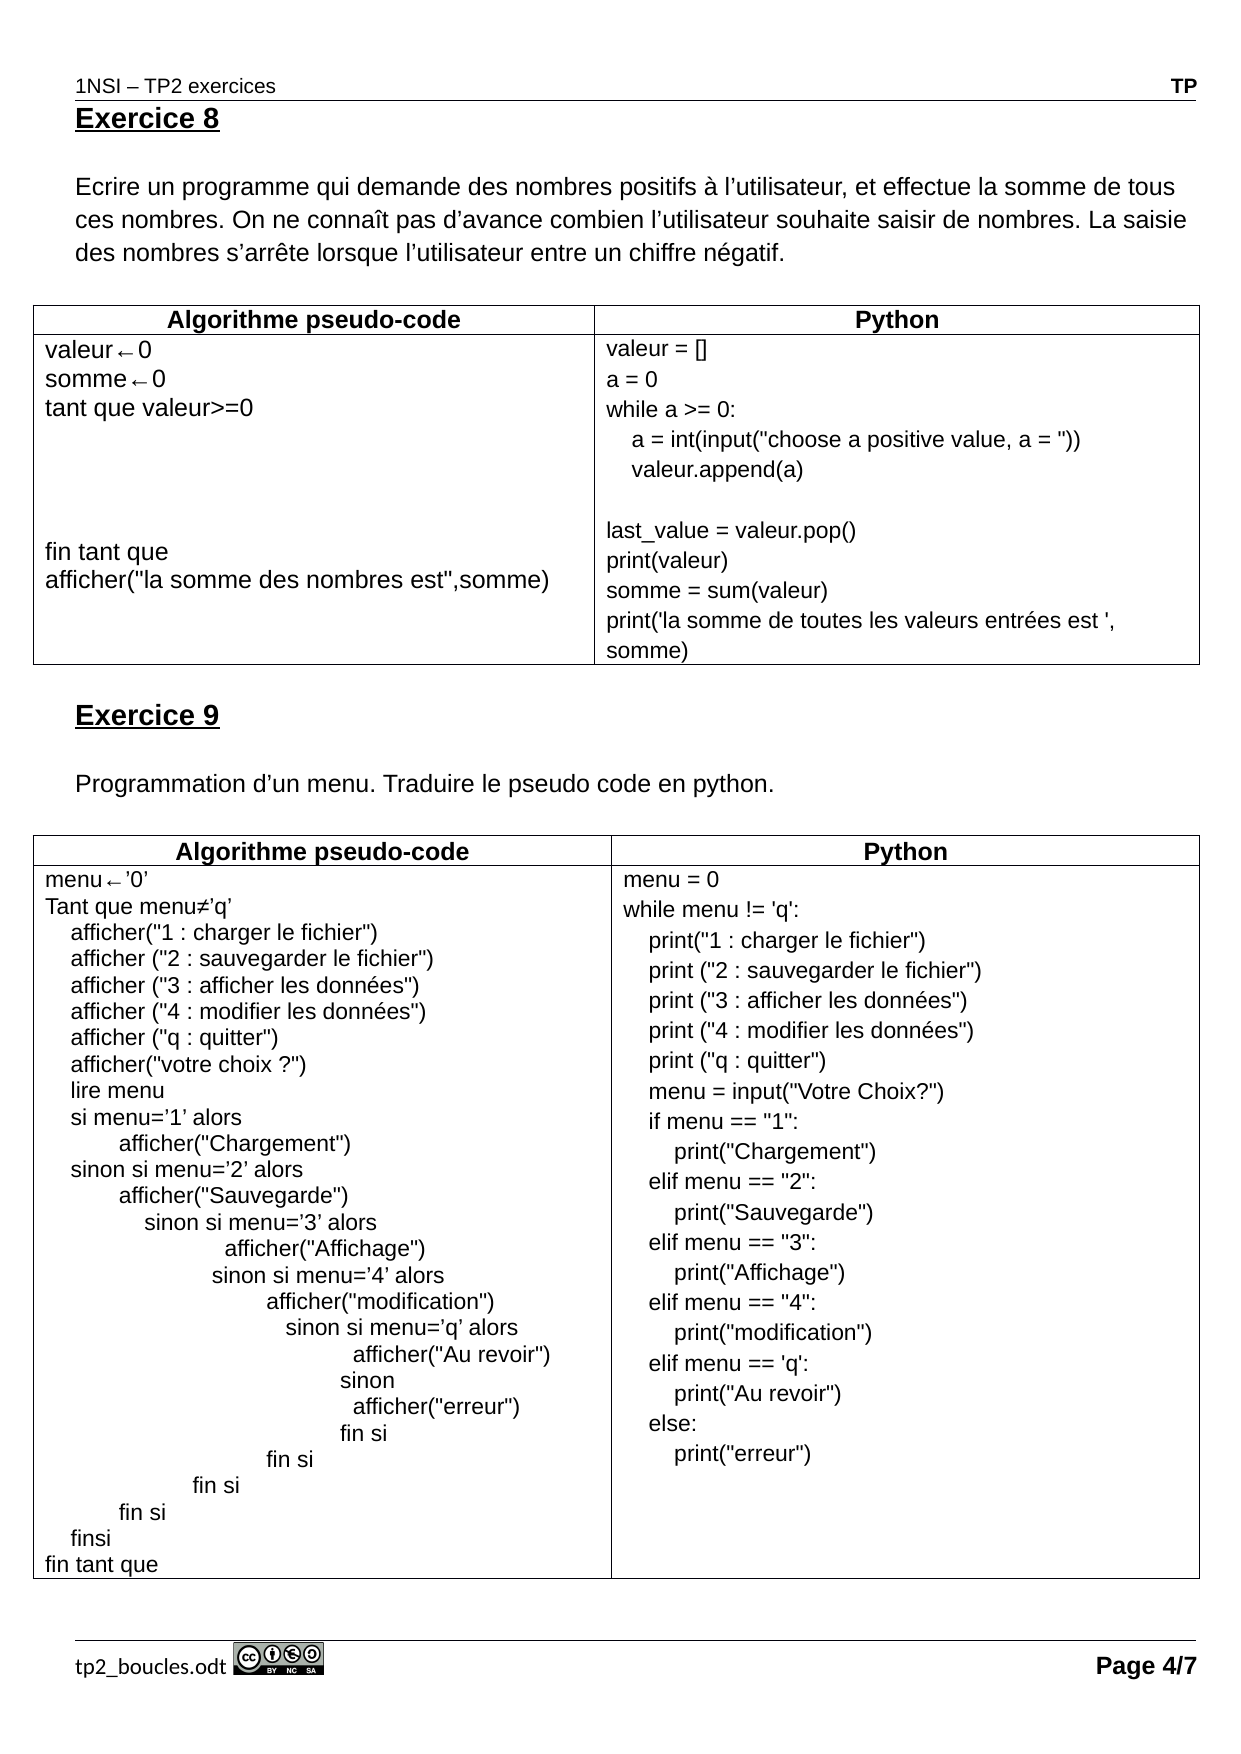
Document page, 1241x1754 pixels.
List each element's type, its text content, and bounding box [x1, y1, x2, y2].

table_cell menu←’0’ Tant que menu≠’q’ afficher("1 : charger le fichier") afficher ("2 : sauvegarder le fichier") afficher ("3 : afficher les données") afficher ("4 : modifier les données") afficher ("q : quitter") afficher("votre choix ?") lire menu si menu=’1’ alors afficher("Chargement") sinon si menu=’2’ alors afficher("Sauvegarde") sinon si menu=’3’ alors afficher("Affichage") sinon si menu=’4’ alors afficher("modification") sinon si menu=’q’ alors afficher("Au revoir") sinon afficher("erreur") fin si fin si fin si fin si finsi fin tant que [34, 866, 611, 1578]
table_cell valeur = [] a = 0 while a >= 0: a = int(input("choose a positive value, a = ")) valeur.append(a) last_value = valeur.pop() print(valeur) somme = sum(valeur) print('la somme de toutes les valeurs entrées est ', somme) [595, 335, 1199, 664]
table_cell valeur←0 somme←0 tant que valeur>=0 fin tant que afficher("la somme des nombres est",somme) [34, 335, 594, 664]
picture [233, 1642, 324, 1675]
table_header Algorithme pseudo-code [34, 306, 594, 334]
table_header Python [595, 306, 1199, 334]
table_header Algorithme pseudo-code [34, 836, 611, 865]
table_header Python [612, 836, 1199, 865]
text Exercice 8 [75, 101, 1196, 134]
text Programmation d’un menu. Traduire le pseudo code en python. [75, 769, 1196, 798]
text Exercice 9 [75, 698, 1196, 731]
text Ecrire un programme qui demande des nombres positifs à l’utilisateur, et effectue la somme de tous ces nombres. On ne connaît pas d’avance combien l’utilisateur souhaite saisir de nombres. La saisie des nombres s’arrête lorsque l’utilisateur entre un chiffre négatif. [75, 172, 1196, 267]
table_cell menu = 0 while menu != 'q': print("1 : charger le fichier") print ("2 : sauvegarder le fichier") print ("3 : afficher les données") print ("4 : modifier les données") print ("q : quitter") menu = input("Votre Choix?") if menu == "1": print("Chargement") elif menu == "2": print("Sauvegarde") elif menu == "3": print("Affichage") elif menu == "4": print("modification") elif menu == 'q': print("Au revoir") else: print("erreur") [612, 866, 1199, 1578]
